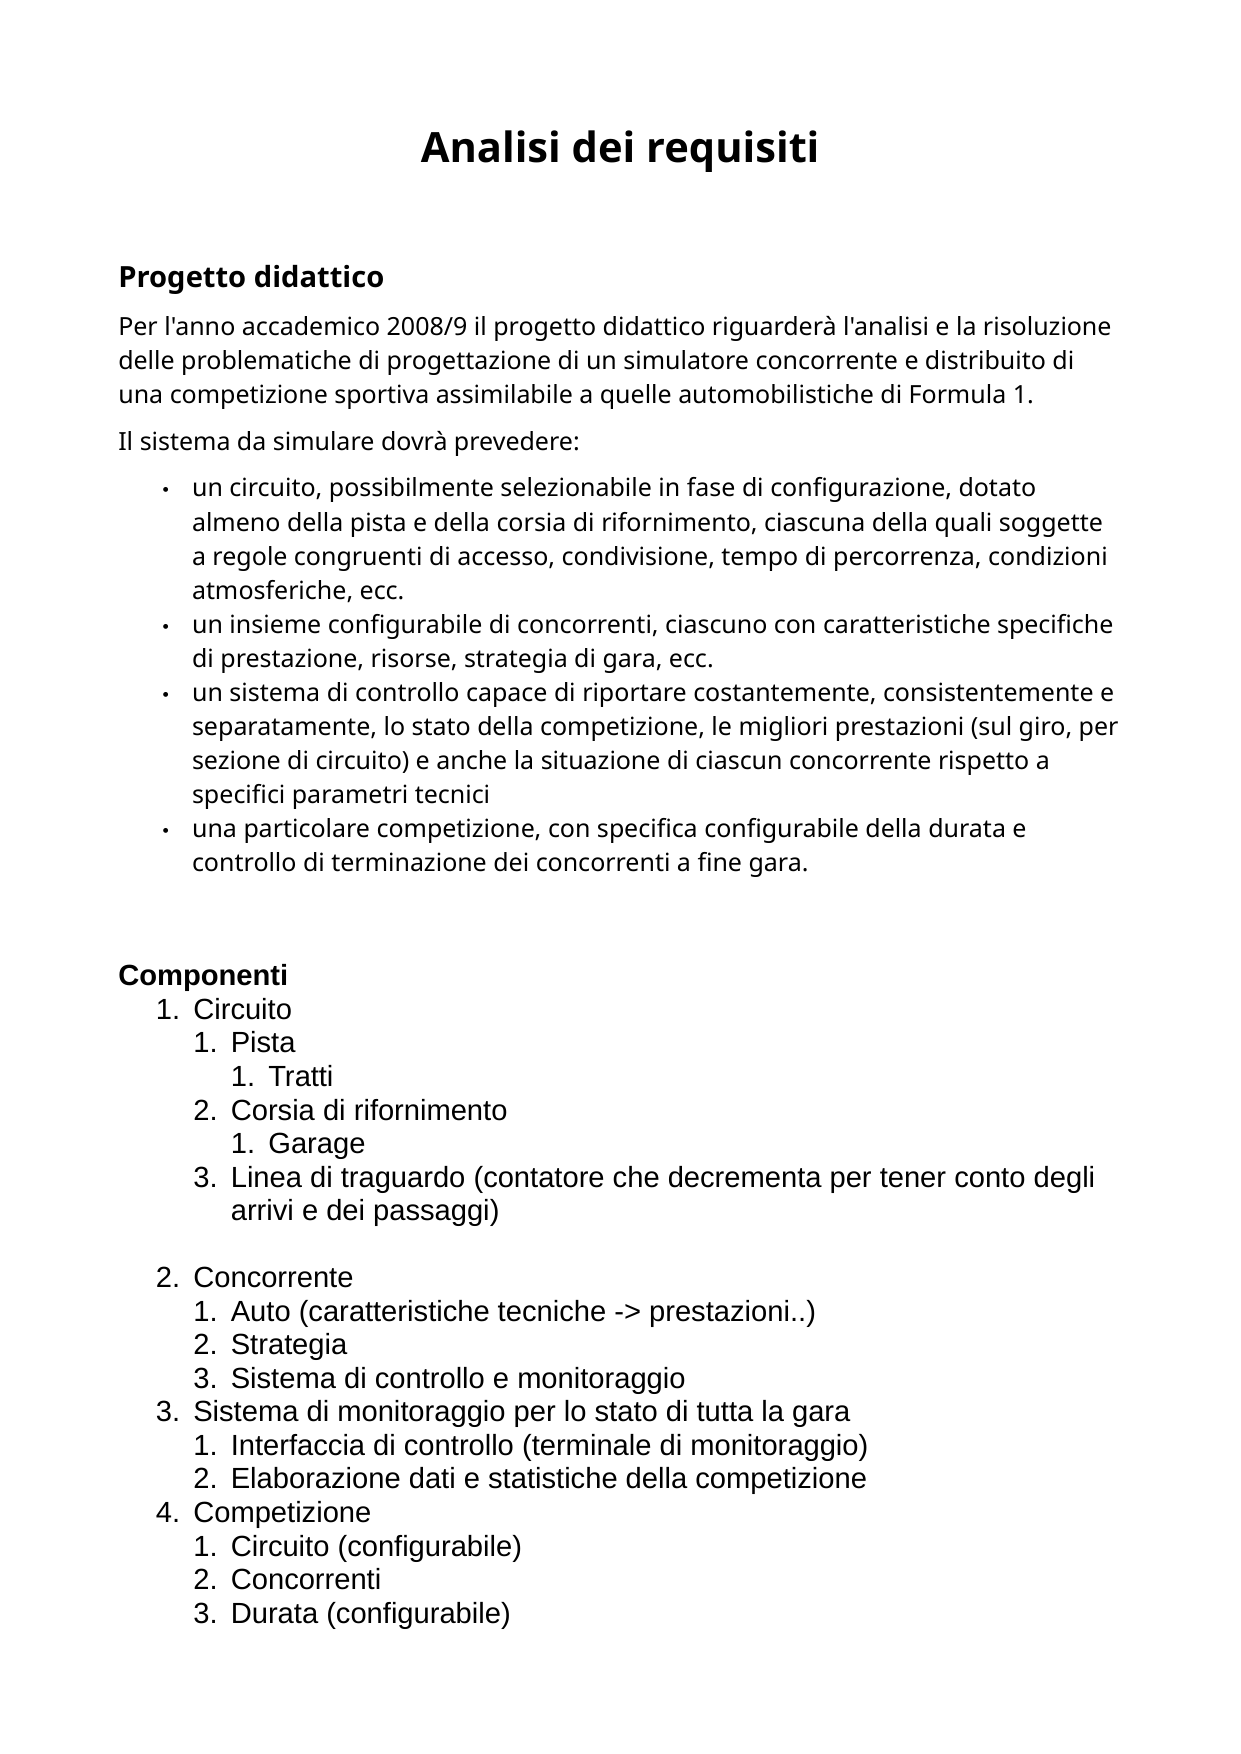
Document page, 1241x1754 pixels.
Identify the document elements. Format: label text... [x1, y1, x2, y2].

list Tratti [231, 1059, 1122, 1093]
list Concorrenti [193, 1562, 1122, 1596]
list Concorrente [156, 1260, 1122, 1294]
list Linea di traguardo (contatore che decrementa per tener conto degli arrivi e dei passaggi) [193, 1160, 1122, 1227]
list un sistema di controllo capace di riportare costantemente, consistentemente e separatamente, lo stato della competizione, le migliori prestazioni (sul giro, per sezione di circuito) e anche la situazione di ciascun concorrente rispetto a specifici parametri tecnici [162, 674, 1122, 811]
list Sistema di monitoraggio per lo stato di tutta la gara [156, 1394, 1122, 1428]
list Elaborazione dati e statistiche della competizione [193, 1462, 1122, 1495]
list un insieme configurabile di concorrenti, ciascuno con caratteristiche specifiche di prestazione, risorse, strategia di gara, ecc. [162, 606, 1122, 674]
list Circuito (configurabile) [193, 1529, 1122, 1562]
text Per l'anno accademico 2008/9 il progetto didattico riguarderà l'analisi e la risoluzione delle problematiche di progettazione di un simulatore concorrente e distribuito di una competizione sportiva assimilabile a quelle automobilistiche di Formula 1. [118, 309, 1122, 411]
text Analisi dei requisiti [118, 118, 1122, 175]
list Durata (configurabile) [193, 1596, 1122, 1629]
text Componenti [118, 958, 1122, 992]
list una particolare competizione, con specifica configurabile della durata e controllo di terminazione dei concorrenti a fine gara. [162, 811, 1122, 879]
list Circuito [156, 992, 1122, 1026]
list Corsia di rifornimento [193, 1093, 1122, 1126]
list Strategia [193, 1327, 1122, 1361]
list Auto (caratteristiche tecniche -> prestazioni..) [193, 1294, 1122, 1327]
list Sistema di controllo e monitoraggio [193, 1361, 1122, 1394]
subtitle Progetto didattico [118, 257, 1122, 296]
list Competizione [156, 1495, 1122, 1529]
text Il sistema da simulare dovrà prevedere: [118, 423, 1122, 458]
list Garage [231, 1126, 1122, 1160]
list Pista [193, 1026, 1122, 1059]
list Interfaccia di controllo (terminale di monitoraggio) [193, 1428, 1122, 1462]
list un circuito, possibilmente selezionabile in fase di configurazione, dotato almeno della pista e della corsia di rifornimento, ciascuna della quali soggette a regole congruenti di accesso, condivisione, tempo di percorrenza, condizioni atmosferiche, ecc. [162, 470, 1122, 606]
